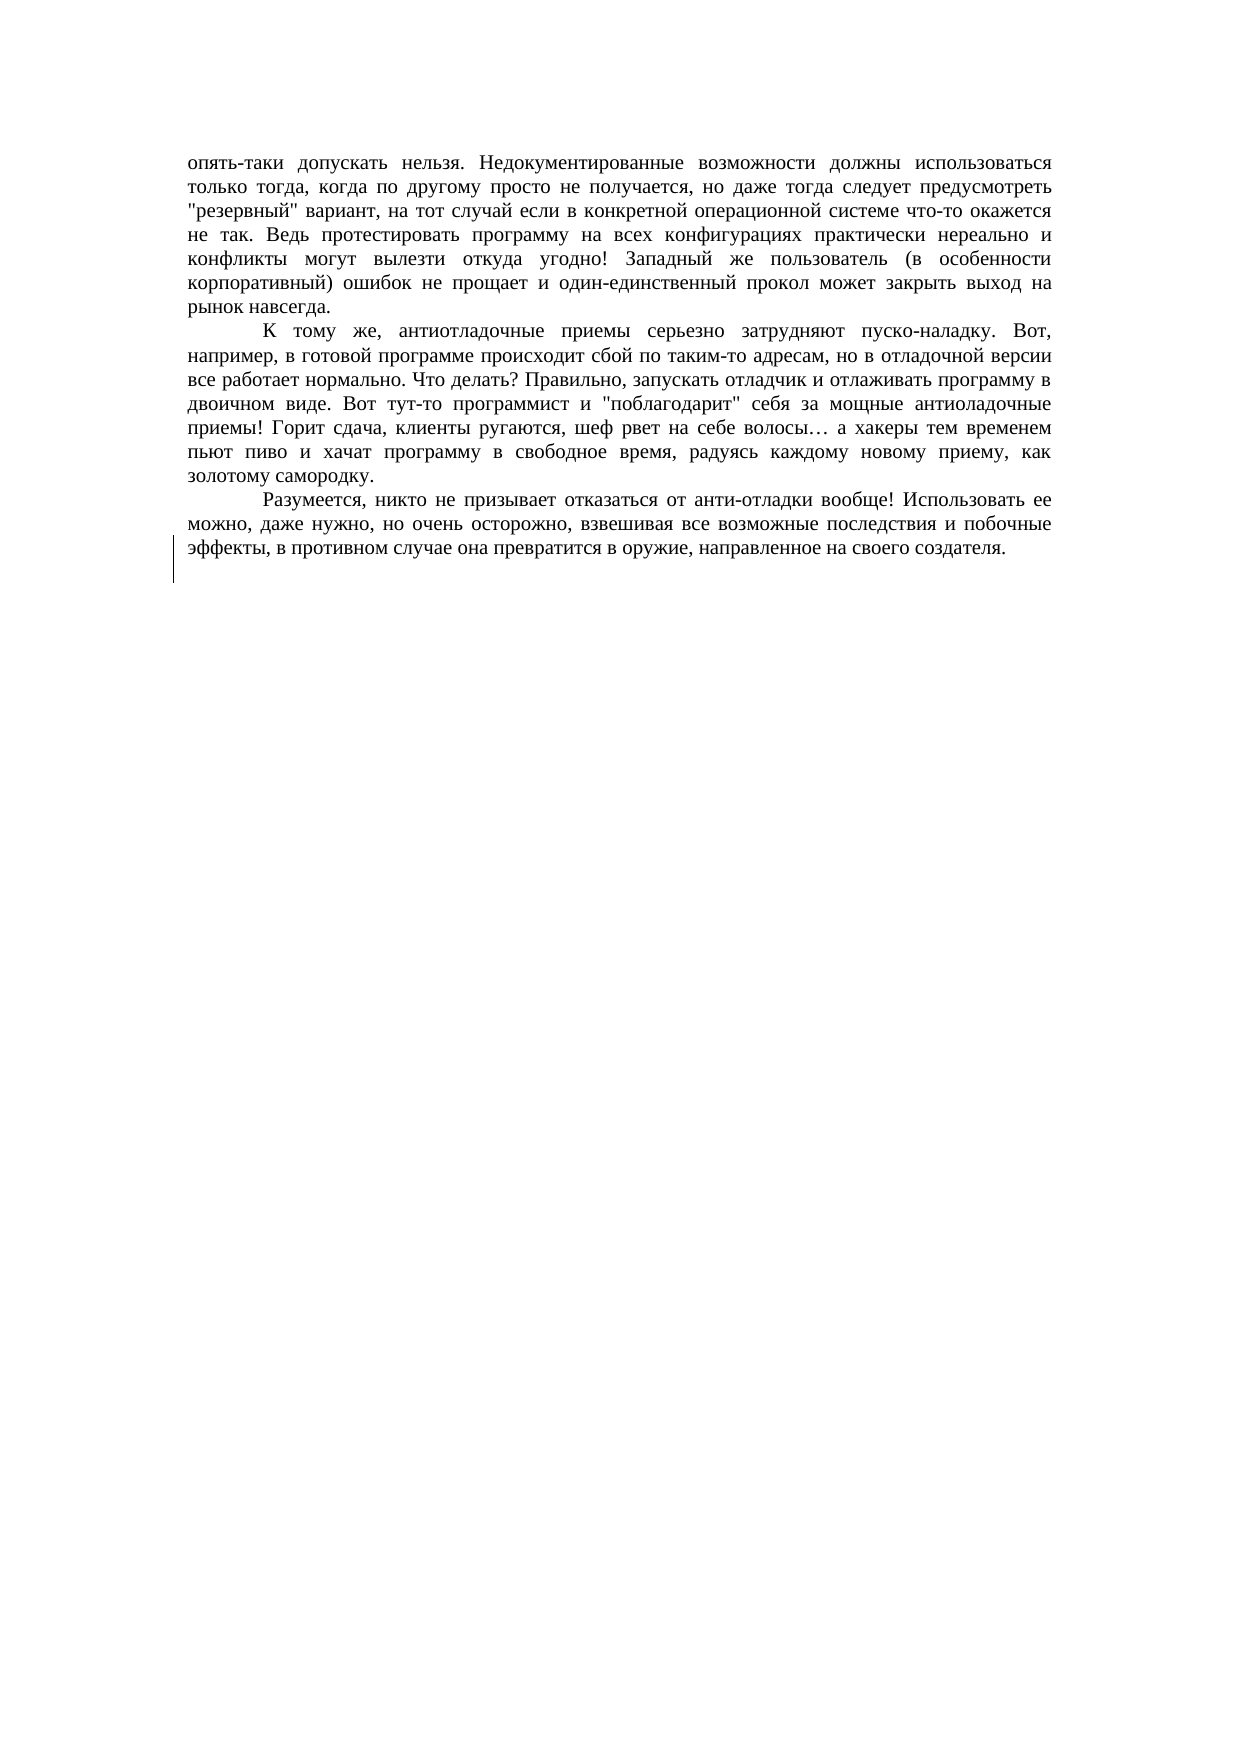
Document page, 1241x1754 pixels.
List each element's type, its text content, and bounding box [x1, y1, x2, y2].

text Разумеется, никто не призывает отказаться от анти-отладки вообще! Использовать ее можно, даже нужно, но очень осторожно, взвешивая все возможные последствия и побочные эффекты, в противном случае она превратится в оружие, направленное на своего создателя. [187, 487, 1053, 559]
text опять-таки допускать нельзя. Недокументированные возможности должны использоваться только тогда, когда по другому просто не получается, но даже тогда следует предусмотреть "резервный" вариант, на тот случай если в конкретной операционной системе что-то окажется не так. Ведь протестировать программу на всех конфигурациях практически нереально и конфликты могут вылезти откуда угодно! Западный же пользователь (в особенности корпоративный) ошибок не прощает и один-единственный прокол может закрыть выход на рынок навсегда. [187, 150, 1053, 318]
text К тому же, антиотладочные приемы серьезно затрудняют пуско-наладку. Вот, например, в готовой программе происходит сбой по таким-то адресам, но в отладочной версии все работает нормально. Что делать? Правильно, запускать отладчик и отлаживать программу в двоичном виде. Вот тут-то программист и "поблагодарит" себя за мощные антиоладочные приемы! Горит сдача, клиенты ругаются, шеф рвет на себе волосы… а хакеры тем временем пьют пиво и хачат программу в свободное время, радуясь каждому новому приему, как золотому самородку. [187, 318, 1053, 487]
